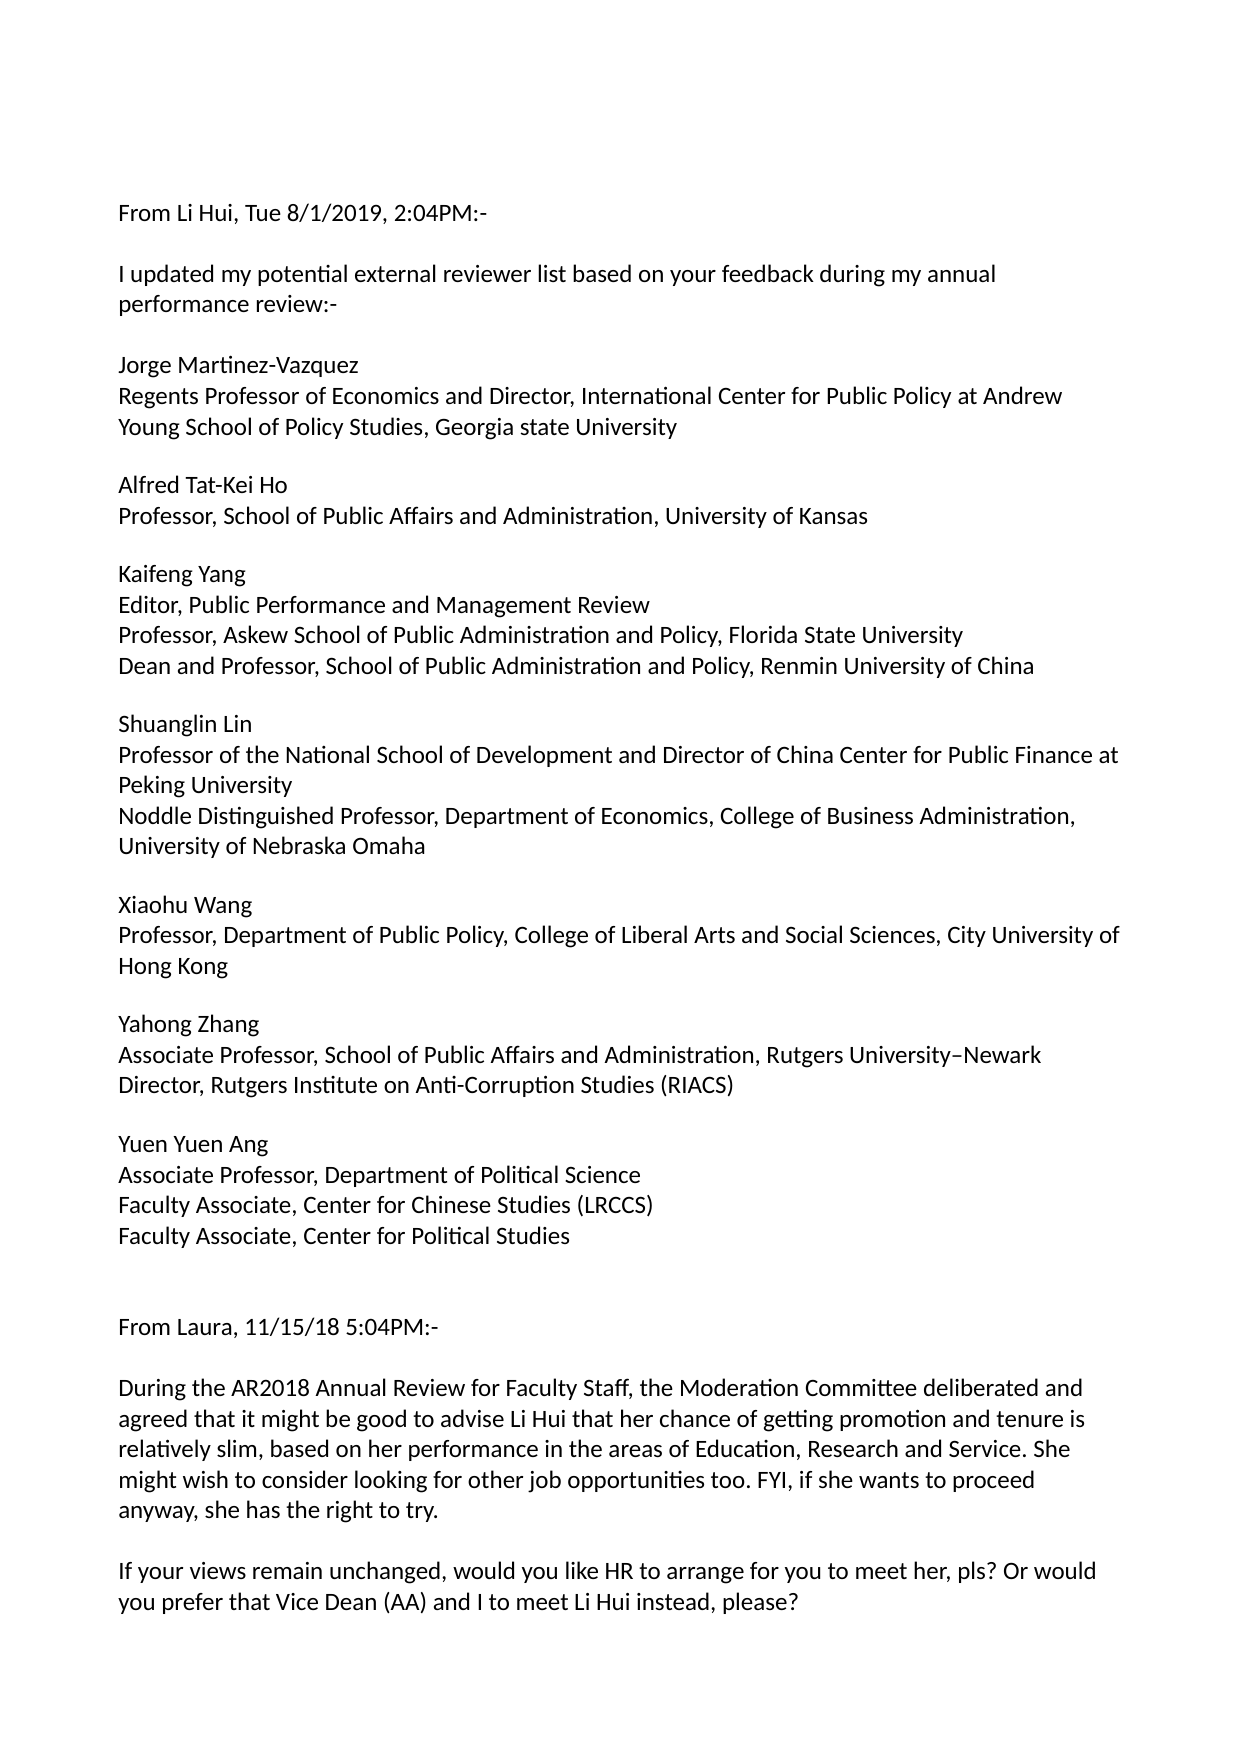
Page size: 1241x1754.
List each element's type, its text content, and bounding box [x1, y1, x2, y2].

text Professor of the National School of Development and Director of China Center for Public Finance at Peking University [118, 739, 1122, 800]
text Xiaohu Wang [118, 889, 1122, 919]
text Editor, Public Performance and Management Review [118, 589, 1122, 619]
text Director, Rutgers Institute on Anti-Corruption Studies (RIACS) [118, 1070, 1122, 1100]
text I updated my potential external reviewer list based on your feedback during my annual performance review:- [118, 258, 1122, 319]
text From Laura, 11/15/18 5:04PM:- [118, 1311, 1122, 1342]
text Kaifeng Yang [118, 558, 1122, 589]
text Professor, School of Public Affairs and Administration, University of Kansas [118, 500, 1122, 530]
text Faculty Associate, Center for Political Studies [118, 1220, 1122, 1250]
text Yuen Yuen Ang [118, 1128, 1122, 1159]
text Faculty Associate, Center for Chinese Studies (LRCCS) [118, 1189, 1122, 1220]
text Jorge Martinez-Vazquez [118, 350, 1122, 380]
text Alfred Tat-Kei Ho [118, 469, 1122, 500]
text During the AR2018 Annual Review for Faculty Staff, the Moderation Committee deliberated and agreed that it might be good to advise Li Hui that her chance of getting promotion and tenure is relatively slim, based on her performance in the areas of Education, Research and Service. She might wish to consider looking for other job opportunities too. FYI, if she wants to proceed anyway, she has the right to try. [118, 1372, 1122, 1525]
text Professor, Askew School of Public Administration and Policy, Florida State University [118, 619, 1122, 650]
text Dean and Professor, School of Public Administration and Policy, Renmin University of China [118, 650, 1122, 680]
text If your views remain unchanged, would you like HR to arrange for you to meet her, pls? Or would you prefer that Vice Dean (AA) and I to meet Li Hui instead, please? [118, 1556, 1122, 1617]
text Professor, Department of Public Policy, College of Liberal Arts and Social Sciences, City University of Hong Kong [118, 919, 1122, 981]
text Associate Professor, Department of Political Science [118, 1159, 1122, 1189]
text Shuanglin Lin [118, 708, 1122, 739]
text Noddle Distinguished Professor, Department of Economics, College of Business Administration, University of Nebraska Omaha [118, 800, 1122, 861]
text Yahong Zhang [118, 1009, 1122, 1039]
text Regents Professor of Economics and Director, International Center for Public Policy at Andrew Young School of Policy Studies, Georgia state University [118, 380, 1122, 441]
text Associate Professor, School of Public Affairs and Administration, Rutgers University–Newark [118, 1039, 1122, 1070]
text From Li Hui, Tue 8/1/2019, 2:04PM:- [118, 197, 1122, 228]
